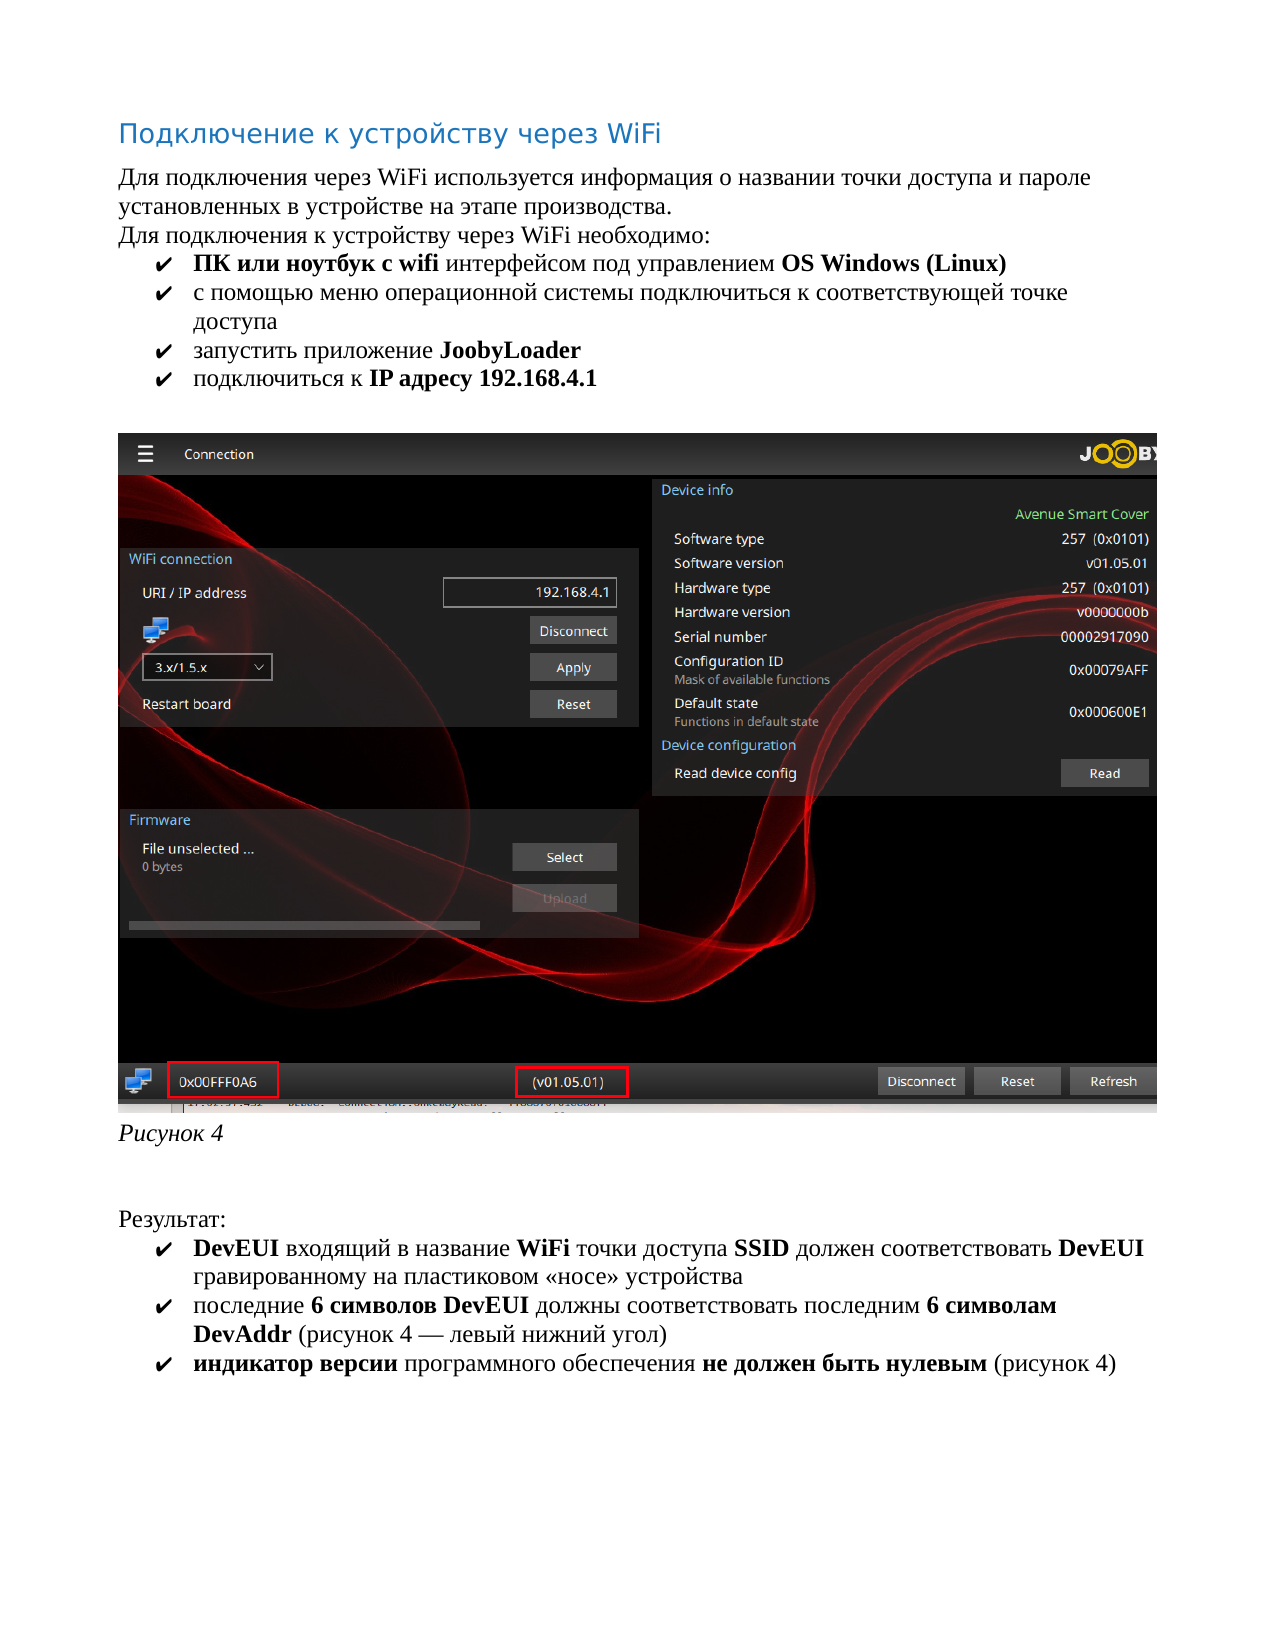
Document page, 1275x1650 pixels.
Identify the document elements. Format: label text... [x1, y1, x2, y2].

list индикатор версии программного обеспечения не должен быть нулевым (рисунок 4) [156, 1348, 1157, 1376]
text Для подключения через WiFi используется информация о названии точки доступа и пароле установленных в устройстве на этапе производства. [118, 162, 1157, 220]
list подключиться к IP адресу 192.168.4.1 [156, 363, 1157, 392]
list ПК или ноутбук с wifi интерфейсом под управлением OS Windows (Linux) [156, 248, 1157, 277]
text Для подключения к устройству через WiFi необходимо: [118, 220, 1157, 248]
text Результат: [118, 1204, 1157, 1233]
text Рисунок 4 [118, 1113, 1157, 1146]
subtitle Подключение к устройству через WiFi [118, 118, 1157, 150]
list последние 6 символов DevEUI должны соответствовать последним 6 символам DevAddr (рисунок 4 — левый нижний угол) [156, 1290, 1157, 1348]
picture [118, 433, 1157, 1113]
list запустить приложение JoobyLoader [156, 335, 1157, 363]
list с помощью меню операционной системы подключиться к соответствующей точке доступа [156, 277, 1157, 335]
list DevEUI входящий в название WiFi точки доступа SSID должен соответствовать DevEUI гравированному на пластиковом «носе» устройства [156, 1233, 1157, 1290]
